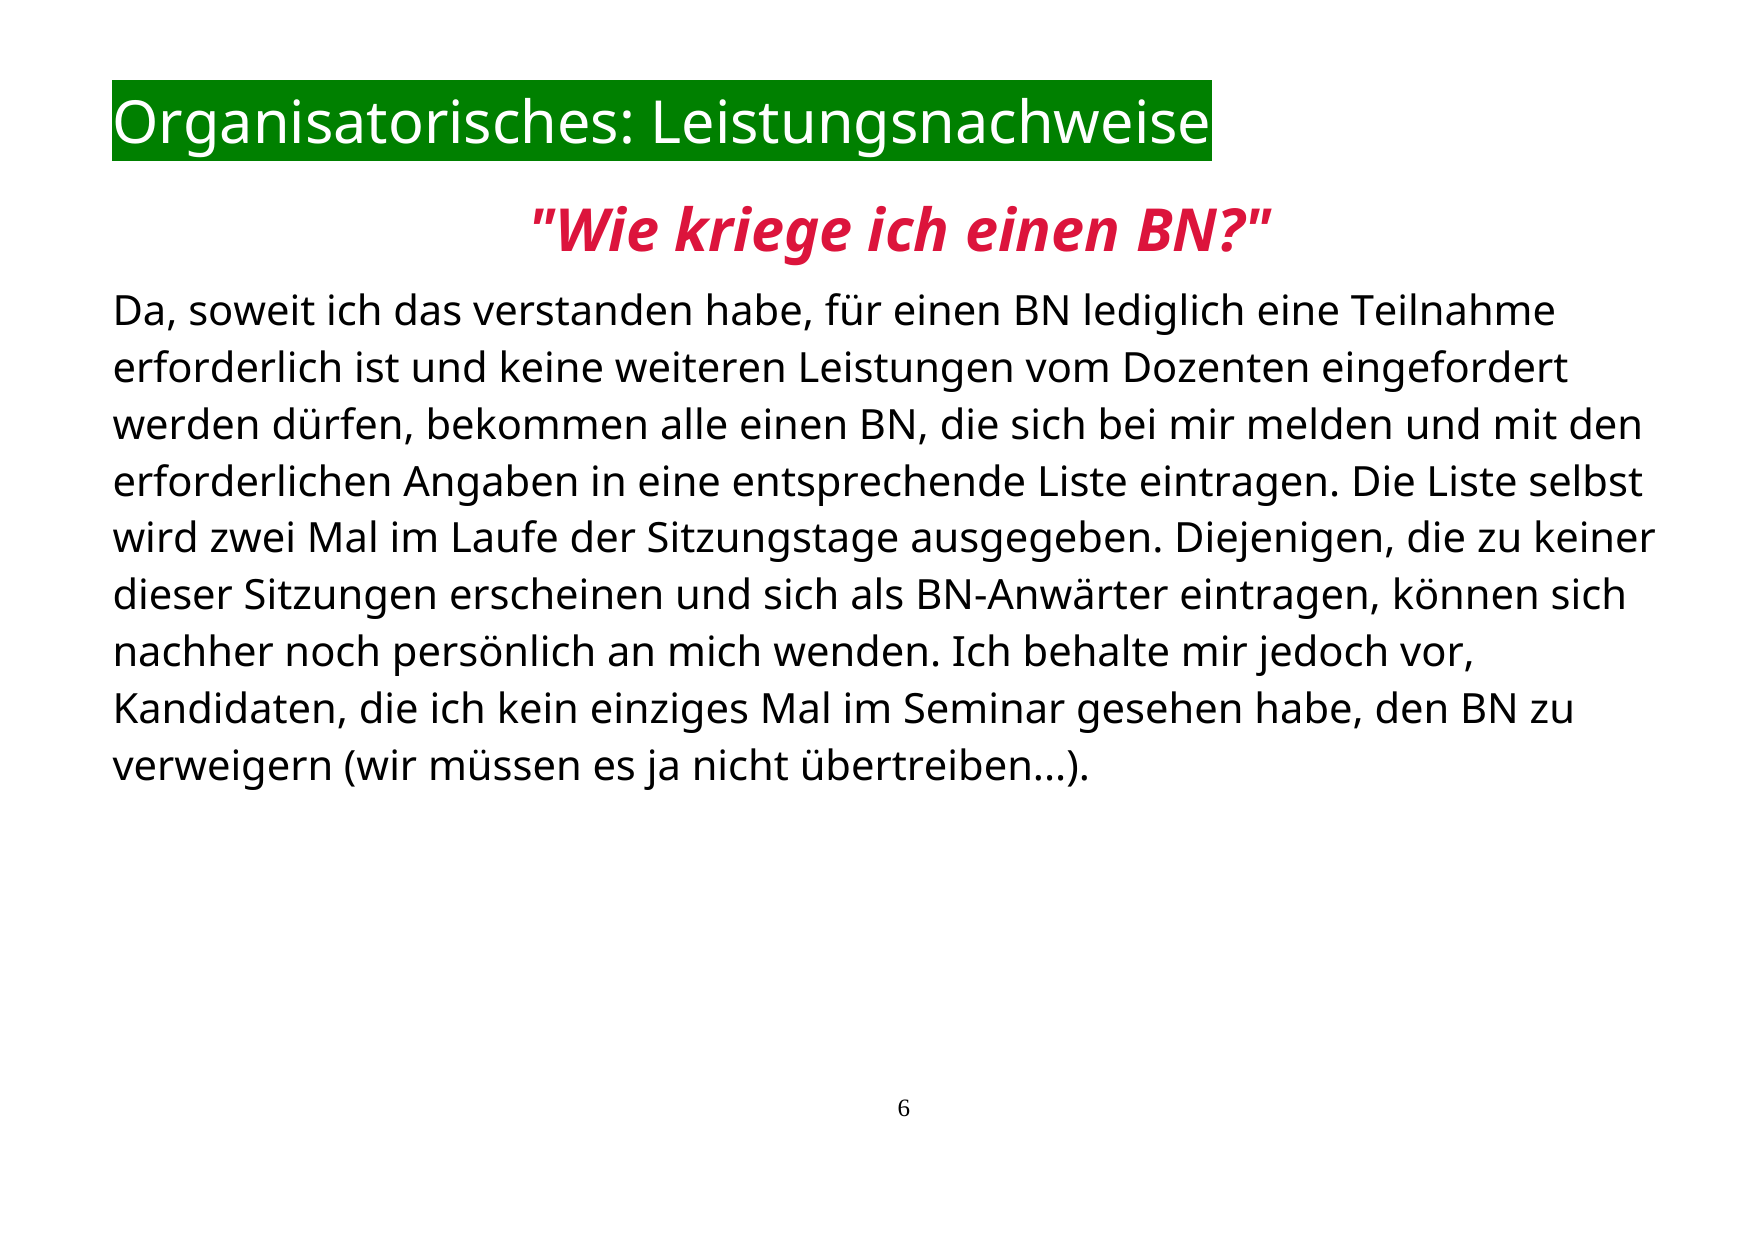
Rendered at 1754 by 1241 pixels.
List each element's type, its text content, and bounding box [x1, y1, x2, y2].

subtitle Organisatorisches: Leistungsnachweise [112, 80, 1695, 161]
text Da, soweit ich das verstanden habe, für einen BN lediglich eine Teilnahme erforderlich ist und keine weiteren Leistungen vom Dozenten eingefordert werden dürfen, bekommen alle einen BN, die sich bei mir melden und mit den erforderlichen Angaben in eine entsprechende Liste eintragen. Die Liste selbst wird zwei Mal im Laufe der Sitzungstage ausgegeben. Diejenigen, die zu keiner dieser Sitzungen erscheinen und sich als BN-Anwärter eintragen, können sich nachher noch persönlich an mich wenden. Ich behalte mir jedoch vor, Kandidaten, die ich kein einziges Mal im Seminar gesehen habe, den BN zu verweigern (wir müssen es ja nicht übertreiben...). [112, 281, 1695, 792]
subtitle "Wie kriege ich einen BN?" [112, 188, 1695, 269]
